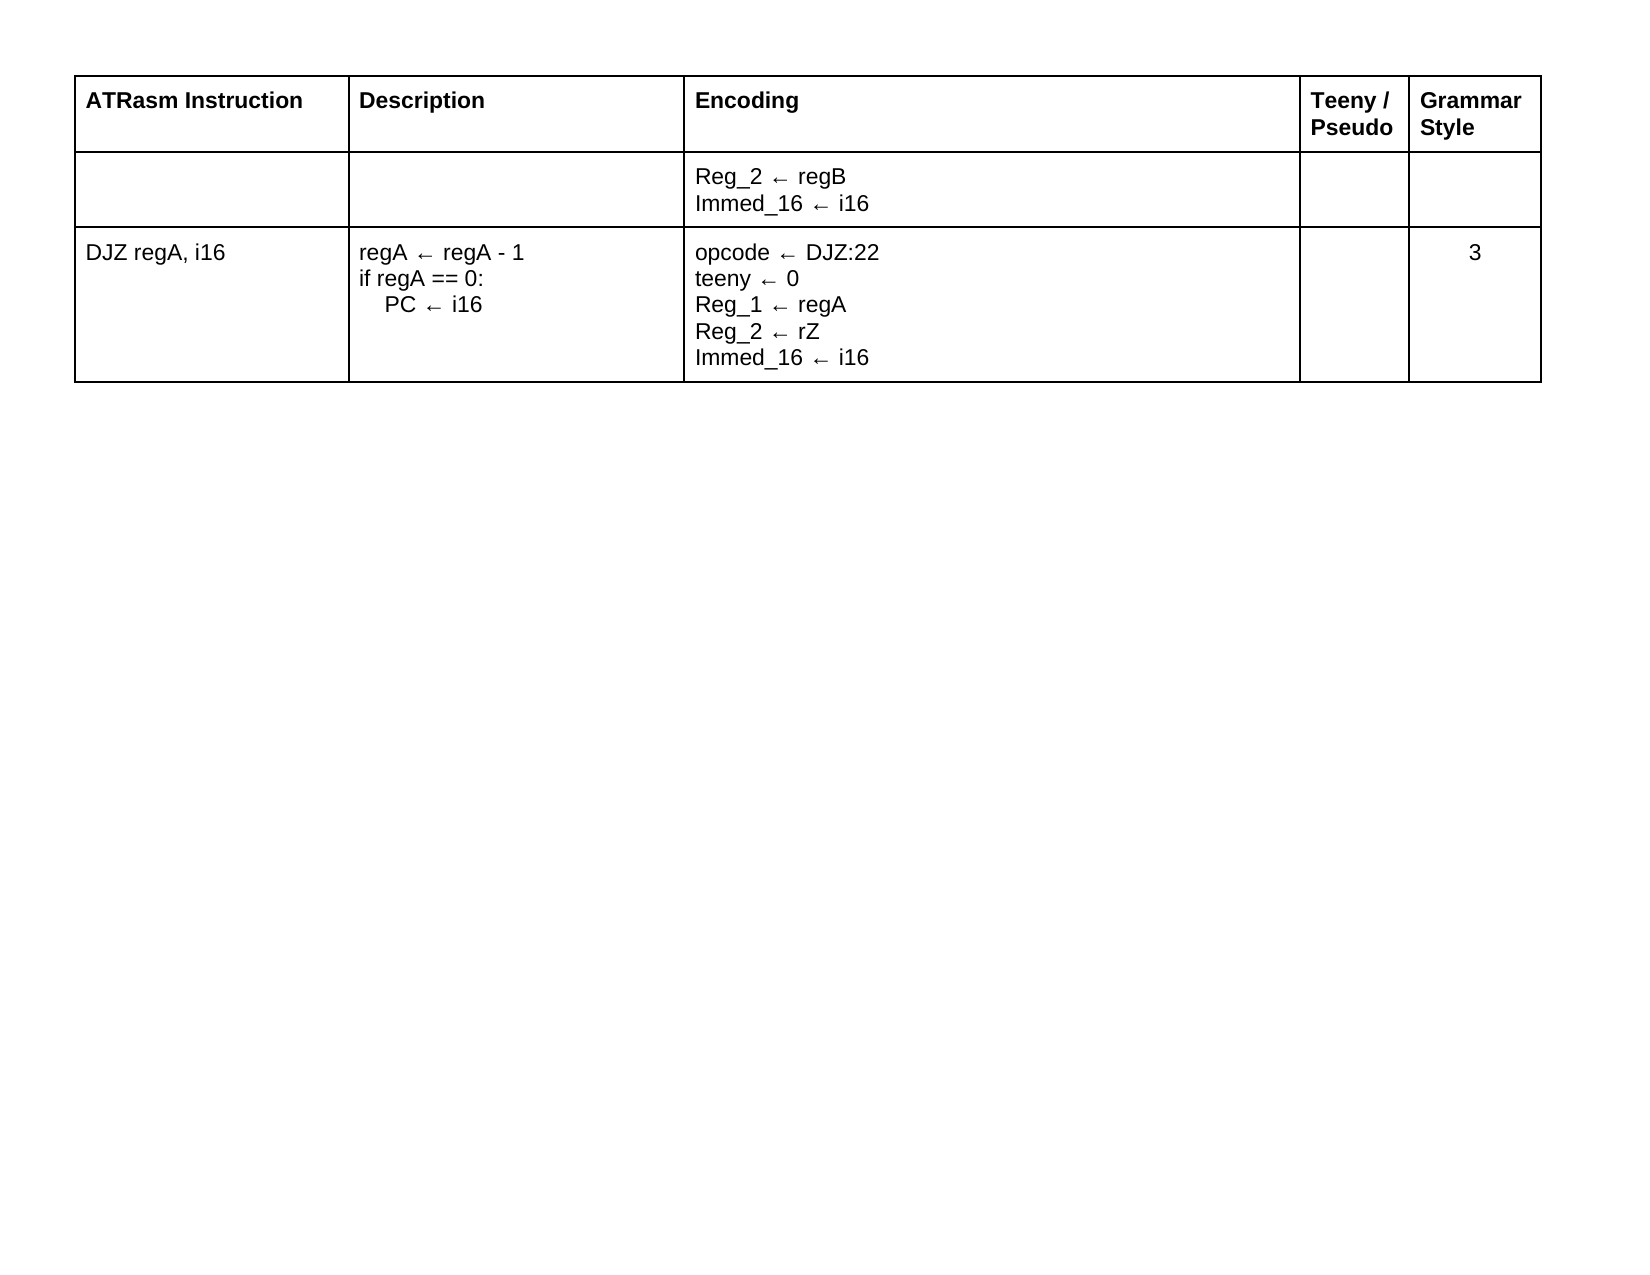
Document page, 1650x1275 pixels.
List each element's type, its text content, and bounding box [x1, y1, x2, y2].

table_cell [1410, 153, 1540, 226]
table_cell [350, 153, 683, 226]
table_cell DJZ regA, i16 [76, 228, 348, 381]
table_header Grammar Style [1410, 77, 1540, 151]
table_header Description [350, 77, 683, 151]
table_header ATRasm Instruction [76, 77, 348, 151]
table_cell [76, 153, 348, 226]
table_header Encoding [685, 77, 1299, 151]
table_cell opcode ← DJZ:22 teeny ← 0 Reg_1 ← regA Reg_2 ← rZ Immed_16 ← i16 [685, 228, 1299, 381]
table_cell 3 [1410, 228, 1540, 381]
table_cell Reg_2 ← regB Immed_16 ← i16 [685, 153, 1299, 226]
table_cell [1301, 153, 1408, 226]
table_cell regA ← regA - 1 if regA == 0: PC ← i16 [350, 228, 683, 381]
table_header Teeny / Pseudo [1301, 77, 1408, 151]
table_cell [1301, 228, 1408, 381]
